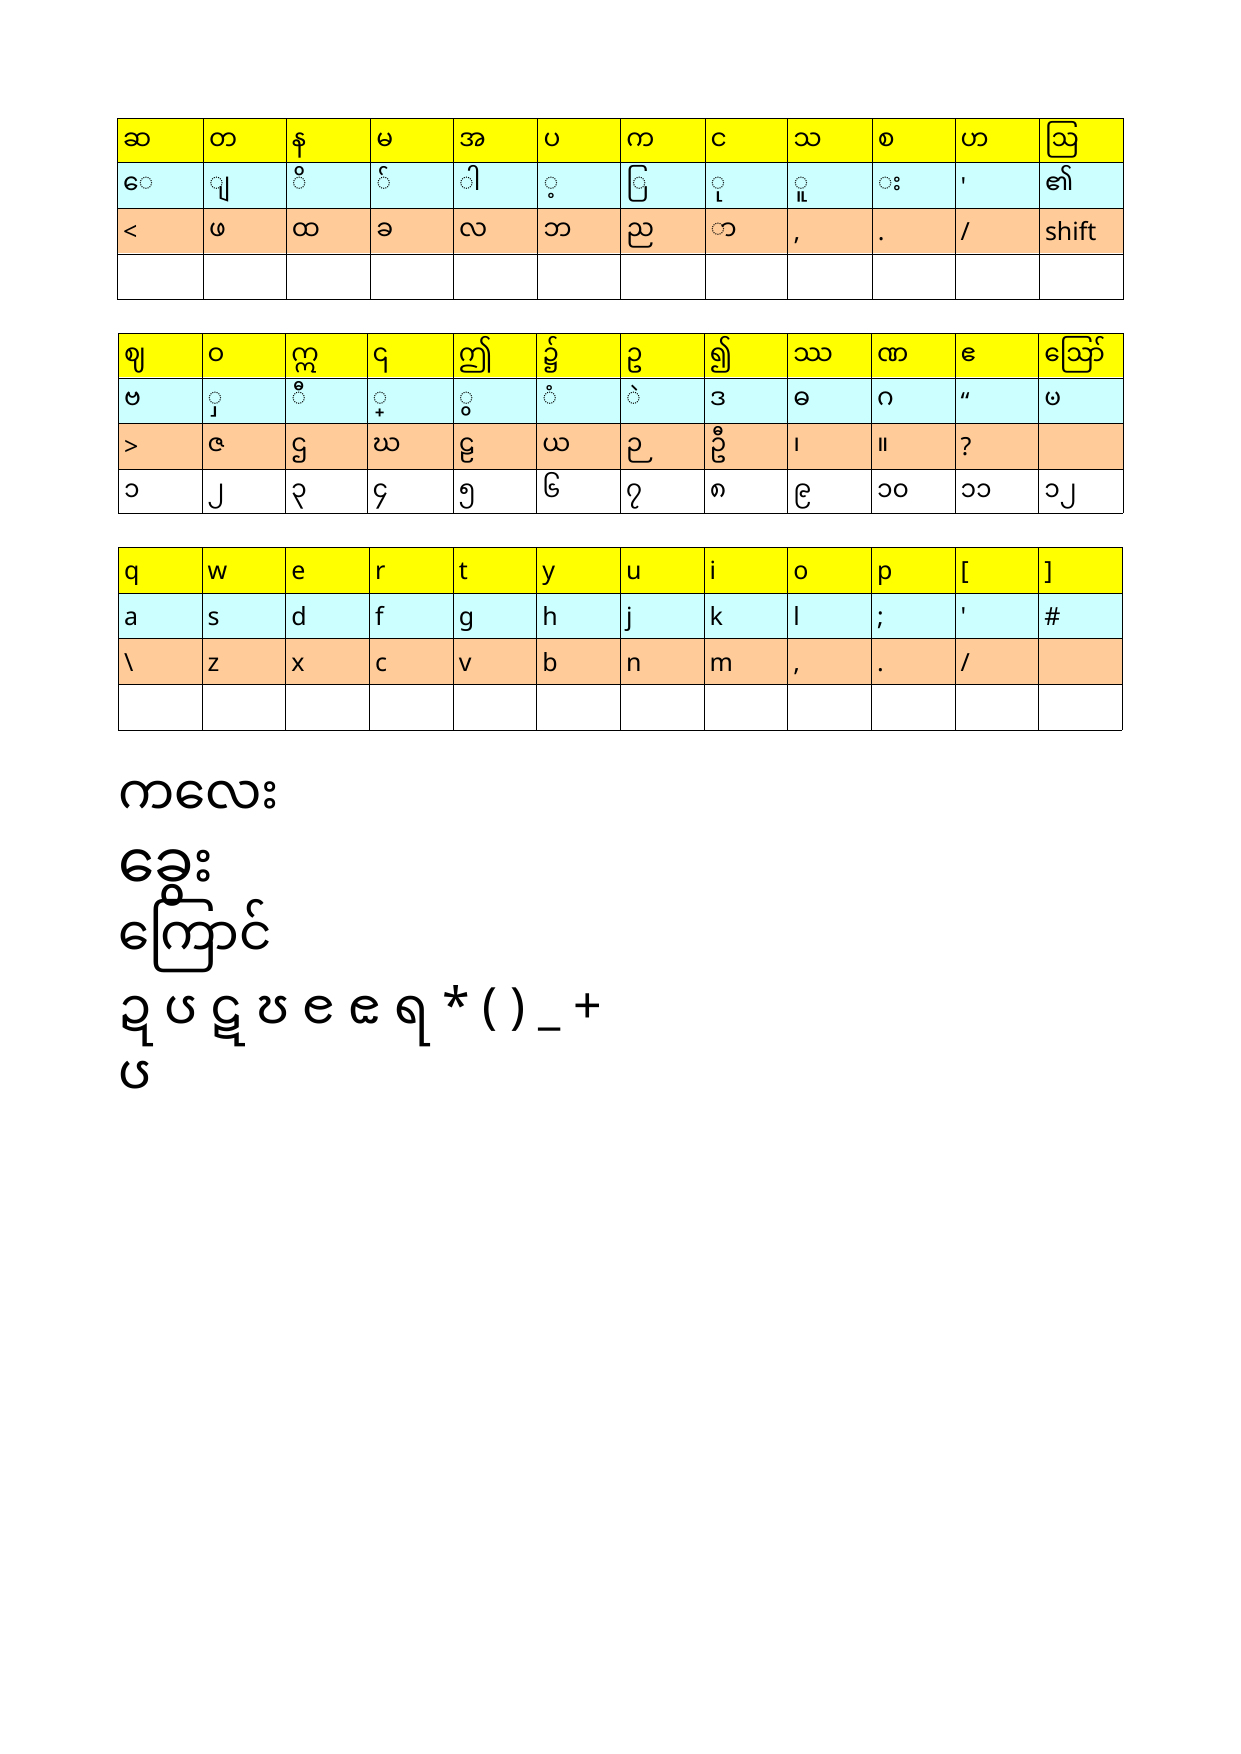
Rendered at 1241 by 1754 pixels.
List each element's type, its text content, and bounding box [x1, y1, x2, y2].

table_header ဿ [788, 334, 871, 377]
table_cell n [621, 639, 704, 684]
table_header စ [873, 119, 955, 162]
table_cell ၈ [705, 470, 787, 513]
table_cell [956, 685, 1038, 729]
table_cell ၁၂ [1039, 470, 1123, 513]
table_cell ဃ [368, 424, 453, 469]
table_header ဝ [203, 334, 285, 377]
table_cell ွ [454, 379, 536, 423]
table_cell ယ [537, 424, 620, 469]
table_cell ီ [286, 379, 367, 423]
table_cell l [788, 594, 871, 638]
text ခွေး [118, 829, 1122, 905]
table_header အ [454, 119, 537, 162]
table_cell ှ [203, 379, 285, 423]
table_cell ဖ [204, 209, 286, 253]
table_header တ [204, 119, 286, 162]
table_header ဪ [1039, 334, 1123, 377]
table_cell [537, 685, 620, 729]
table_header ဣ [286, 334, 367, 377]
table_cell ; [872, 594, 955, 638]
table_cell လ [454, 209, 537, 253]
table_cell [788, 685, 871, 729]
table_header ] [1039, 548, 1122, 593]
table_cell , [788, 639, 871, 684]
table_cell ဲ [621, 379, 704, 423]
table_cell “ [956, 379, 1038, 423]
table_header င [706, 119, 787, 162]
table_header [ [956, 548, 1038, 593]
table_header r [370, 548, 453, 593]
table_header ဏ [872, 334, 955, 377]
table_cell ဂ [872, 379, 955, 423]
table_cell k [705, 594, 787, 638]
table_cell [371, 255, 453, 299]
table_cell [621, 685, 704, 729]
table_cell < [118, 209, 203, 253]
table_cell ထ [287, 209, 370, 253]
table_cell j [621, 594, 704, 638]
table_cell ် [371, 163, 453, 208]
table_cell [454, 255, 537, 299]
table_cell [1039, 685, 1122, 729]
text ကြောင် [118, 905, 156, 970]
table_cell [1039, 639, 1122, 684]
table_cell [370, 685, 453, 729]
table_cell [1039, 424, 1123, 469]
table_header u [621, 548, 704, 593]
table_header ၌ [537, 334, 620, 377]
table_cell ္ [368, 379, 453, 423]
table_cell ့ [538, 163, 620, 208]
text ဍ ၒ ဋ ၓ ၔ ၕ ရ * ( ) _ + [118, 970, 1122, 1044]
table_cell ၉ [788, 470, 871, 513]
table_cell ၏ [1040, 163, 1123, 208]
table_cell [204, 255, 286, 299]
table_cell ည [621, 209, 705, 253]
table_cell h [537, 594, 620, 638]
table_cell [956, 255, 1039, 299]
table_cell , [788, 209, 872, 253]
table_cell [454, 685, 536, 729]
table_cell ၅ [454, 470, 536, 513]
table_cell ၑ [1039, 379, 1123, 423]
table_header ၍ [705, 334, 787, 377]
text ကလေး [118, 764, 1122, 829]
table_cell g [454, 594, 536, 638]
table_cell d [286, 594, 369, 638]
table_cell ၇ [621, 470, 704, 513]
table_cell # [1039, 594, 1122, 638]
table_cell s [203, 594, 285, 638]
text ၒ [118, 1044, 1122, 1109]
table_cell m [705, 639, 787, 684]
text ကြောင် [158, 905, 1122, 970]
table_cell [286, 685, 369, 729]
table_cell ခ [371, 209, 453, 253]
table_cell ၊ [788, 424, 871, 469]
table_cell . [872, 639, 955, 684]
table_header q [119, 548, 202, 593]
table_cell [621, 255, 705, 299]
table_cell ။ [872, 424, 955, 469]
table_cell ' [956, 163, 1039, 208]
table_header p [872, 548, 955, 593]
table_cell ဒ [705, 379, 787, 423]
table_cell ၆ [537, 470, 620, 513]
table_cell z [203, 639, 285, 684]
table_cell f [370, 594, 453, 638]
table_cell ဇ [203, 424, 285, 469]
table_cell ဗ [119, 379, 202, 423]
table_cell း [873, 163, 955, 208]
table_cell ိ [287, 163, 370, 208]
table_cell > [119, 424, 202, 469]
table_cell ၁ [119, 470, 202, 513]
table_header e [286, 548, 369, 593]
table_cell ဌ [286, 424, 367, 469]
table_header ဆ [118, 119, 203, 162]
table_cell ? [956, 424, 1038, 469]
table_cell [705, 685, 787, 729]
table_header ဈ [119, 334, 202, 377]
table_header မ [371, 119, 453, 162]
table_cell ါ [454, 163, 537, 208]
table_cell ု [706, 163, 787, 208]
table_cell a [119, 594, 202, 638]
table_cell ၄ [368, 470, 453, 513]
table_cell [788, 255, 872, 299]
table_cell [872, 685, 955, 729]
table_header o [788, 548, 871, 593]
table_cell \ [119, 639, 202, 684]
table_cell ာ [706, 209, 787, 253]
table_header န [287, 119, 370, 162]
table_header က [621, 119, 705, 162]
table_header w [203, 548, 285, 593]
table_cell ူ [788, 163, 872, 208]
table_header t [454, 548, 536, 593]
table_cell ျ [204, 163, 286, 208]
table_cell ဘ [538, 209, 620, 253]
table_cell / [956, 209, 1039, 253]
table_cell ၁၀ [872, 470, 955, 513]
table_cell [203, 685, 285, 729]
table_header ဤ [454, 334, 536, 377]
table_cell ဦ [705, 424, 787, 469]
table_header ဟ [956, 119, 1039, 162]
table_cell ' [956, 594, 1038, 638]
table_cell / [956, 639, 1038, 684]
table_header သ [788, 119, 872, 162]
table_cell [119, 685, 202, 729]
table_header ဧ [956, 334, 1038, 377]
table_cell ေ [118, 163, 203, 208]
table_cell . [873, 209, 955, 253]
table_cell [873, 255, 955, 299]
table_header ပ [538, 119, 620, 162]
table_cell [118, 255, 203, 299]
table_cell b [537, 639, 620, 684]
table_cell [287, 255, 370, 299]
table_cell [706, 255, 787, 299]
table_header i [705, 548, 787, 593]
table_cell shift [1040, 209, 1123, 253]
table_cell ဓ [788, 379, 871, 423]
table_cell ၃ [286, 470, 367, 513]
table_header ဥ [621, 334, 704, 377]
table_cell c [370, 639, 453, 684]
table_cell [1040, 255, 1123, 299]
table_header ၎ [368, 334, 453, 377]
table_cell ြ [621, 163, 705, 208]
table_cell x [286, 639, 369, 684]
table_cell ၂ [203, 470, 285, 513]
table_cell [538, 255, 620, 299]
table_header ဩ [1040, 119, 1123, 162]
table_cell ၁၁ [956, 470, 1038, 513]
table_cell ဉ [621, 424, 704, 469]
table_cell ဠ [454, 424, 536, 469]
table_header y [537, 548, 620, 593]
table_cell ံ [537, 379, 620, 423]
table_cell v [454, 639, 536, 684]
